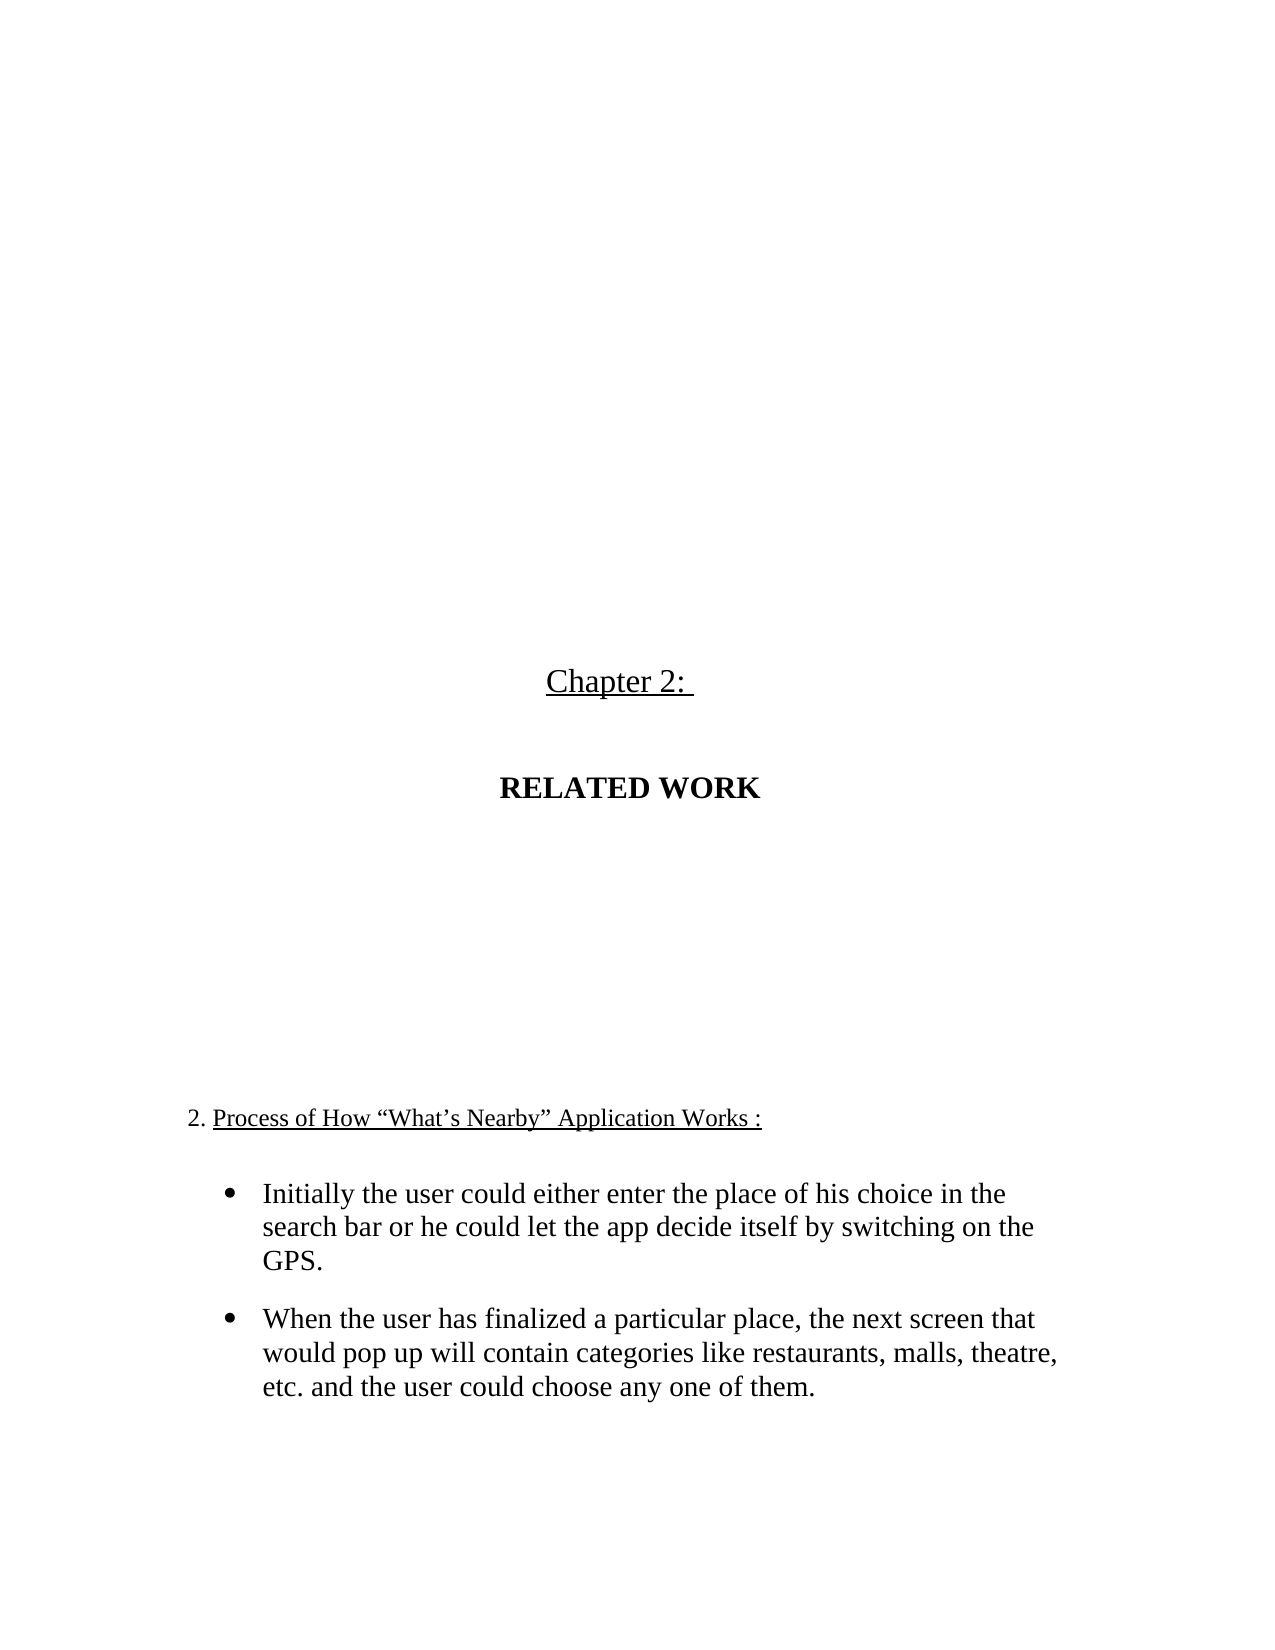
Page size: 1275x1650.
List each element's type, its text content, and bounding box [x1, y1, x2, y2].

text 2. Process of How “What’s Nearby” Application Works : [187, 1103, 1087, 1132]
text Chapter 2: [187, 661, 1087, 699]
list Initially the user could either enter the place of his choice in the search bar or he could let the app decide itself by switching on the GPS. [225, 1176, 1087, 1276]
text RELATED WORK [187, 769, 1087, 805]
list When the user has finalized a particular place, the next screen that would pop up will contain categories like restaurants, malls, theatre, etc. and the user could choose any one of them. [225, 1301, 1087, 1402]
